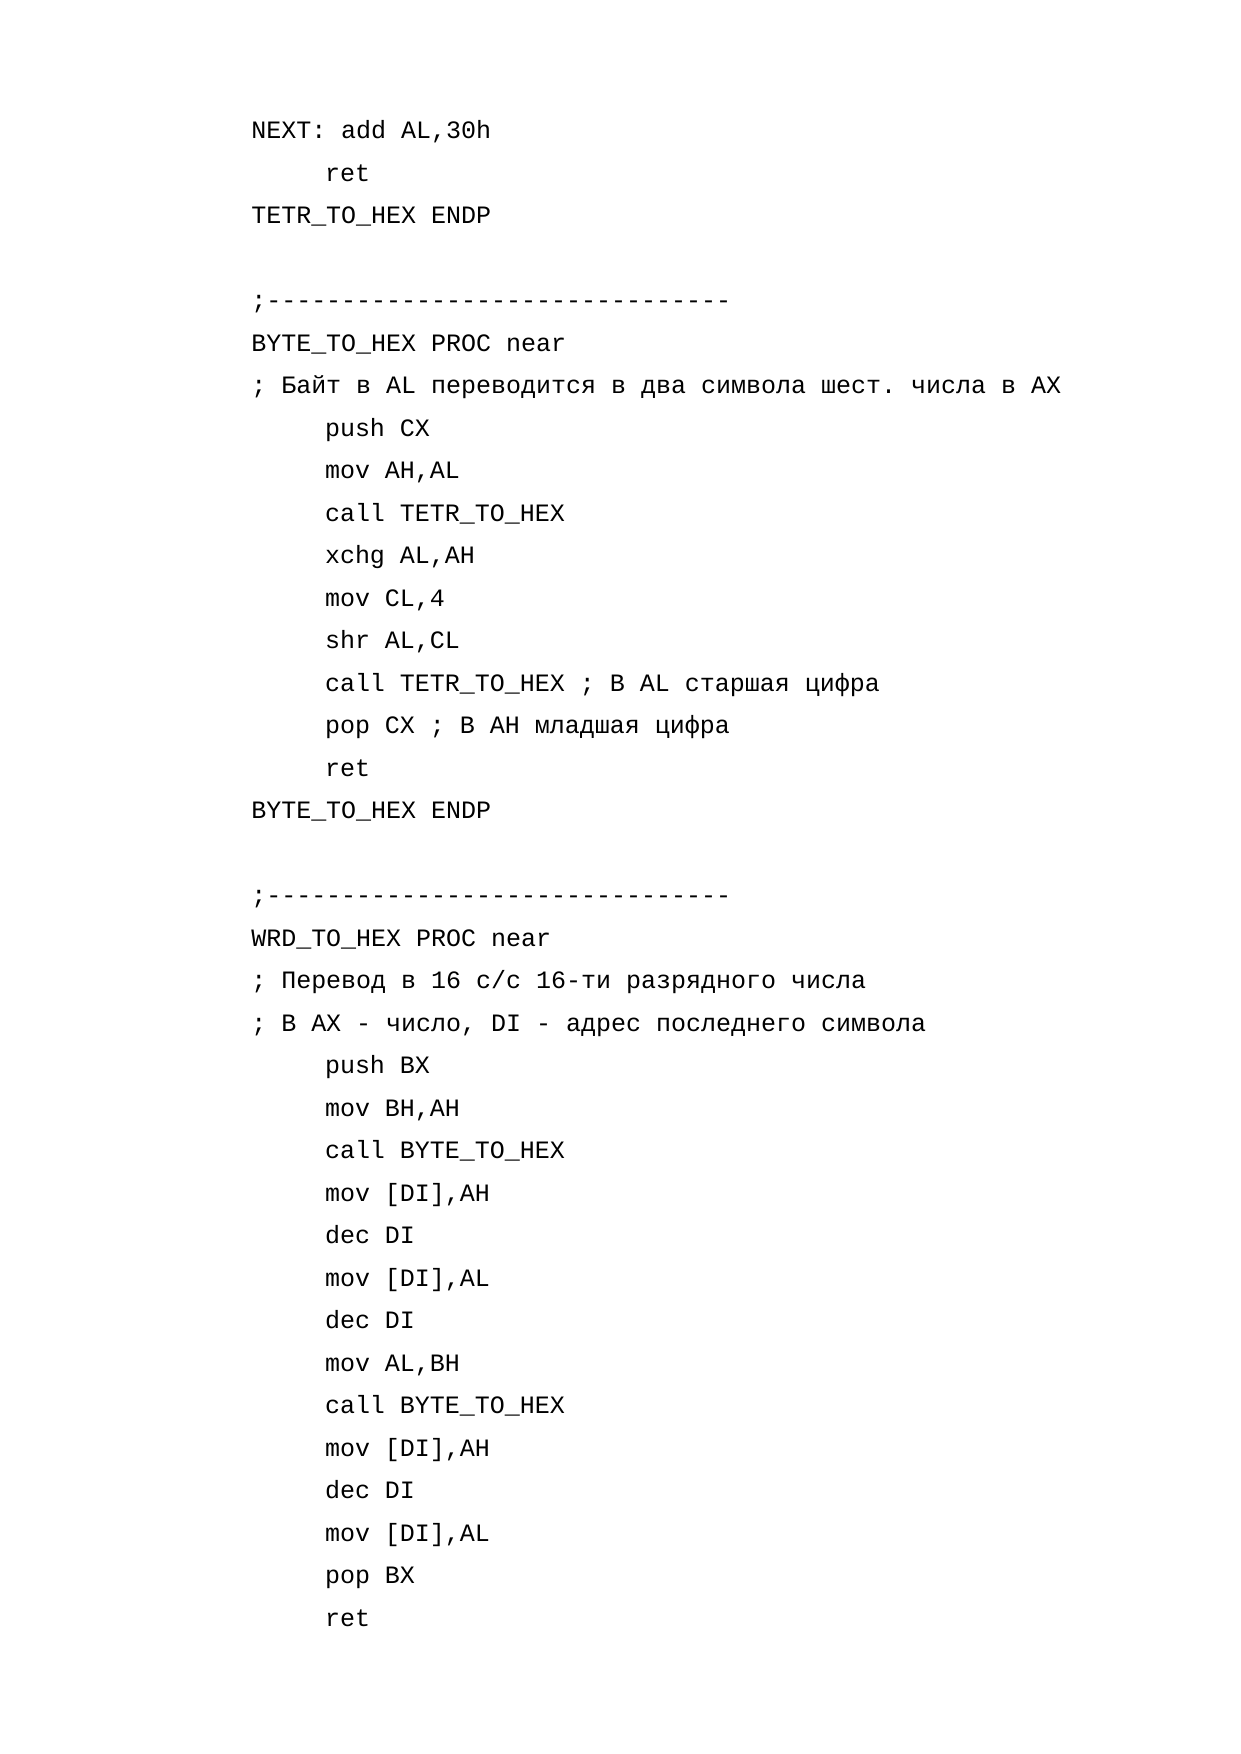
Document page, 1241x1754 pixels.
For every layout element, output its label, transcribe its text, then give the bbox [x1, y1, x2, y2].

text call TETR_TO_HEX [177, 501, 1152, 529]
text ret [177, 1606, 1152, 1634]
text mov [DI],AH [177, 1181, 1152, 1209]
text push BX [177, 1053, 1152, 1081]
text dec DI [177, 1308, 1152, 1336]
text pop CX ; В AH младшая цифра [177, 713, 1152, 741]
text mov AH,AL [177, 458, 1152, 486]
text BYTE_TO_HEX ENDP [177, 798, 1152, 826]
text pop BX [177, 1563, 1152, 1591]
text NEXT: add AL,30h [177, 118, 1152, 146]
text ; В AX - число, DI - адрес последнего символа [177, 1011, 1152, 1039]
text ret [177, 756, 1152, 784]
text ; Байт в AL переводится в два символа шест. числа в AX [177, 373, 1152, 401]
text mov [DI],AH [177, 1436, 1152, 1464]
text call BYTE_TO_HEX [177, 1393, 1152, 1421]
text ; Перевод в 16 с/с 16-ти разрядного числа [177, 968, 1152, 996]
text mov [DI],AL [177, 1521, 1152, 1549]
text call BYTE_TO_HEX [177, 1138, 1152, 1166]
text mov AL,BH [177, 1351, 1152, 1379]
text xchg AL,AH [177, 543, 1152, 571]
text dec DI [177, 1223, 1152, 1251]
text dec DI [177, 1478, 1152, 1506]
text ;------------------------------- [177, 883, 1152, 911]
text shr AL,CL [177, 628, 1152, 656]
text ;------------------------------- [177, 288, 1152, 316]
text mov [DI],AL [177, 1266, 1152, 1294]
text push CX [177, 416, 1152, 444]
text ret [177, 161, 1152, 189]
text call TETR_TO_HEX ; В AL старшая цифра [177, 671, 1152, 699]
text mov CL,4 [177, 586, 1152, 614]
text mov BH,AH [177, 1096, 1152, 1124]
text WRD_TO_HEX PROC near [177, 926, 1152, 954]
text TETR_TO_HEX ENDP [177, 203, 1152, 231]
text BYTE_TO_HEX PROC near [177, 331, 1152, 359]
